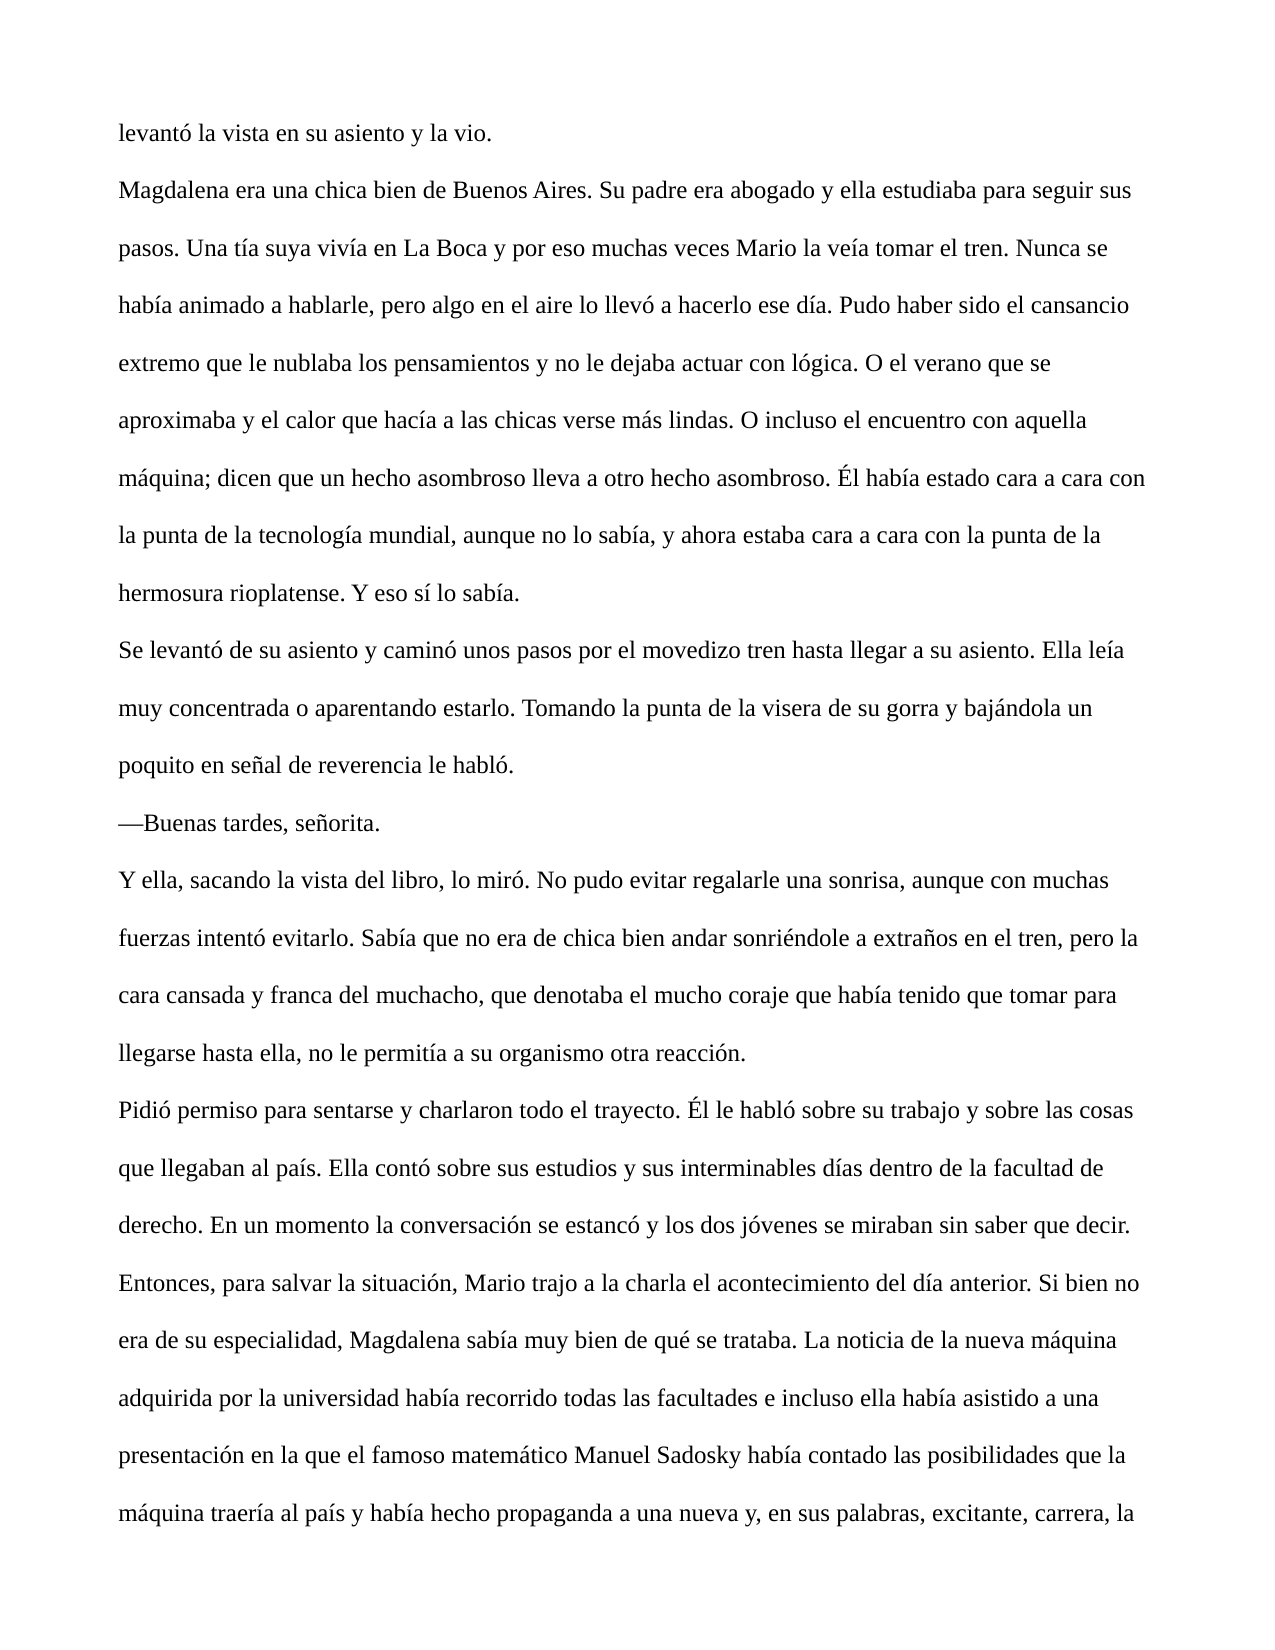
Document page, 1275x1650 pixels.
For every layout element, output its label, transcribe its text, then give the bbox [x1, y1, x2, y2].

text ―Buenas tardes, señorita. [118, 808, 1157, 837]
text levantó la vista en su asiento y la vio. [118, 118, 1157, 147]
text Y ella, sacando la vista del libro, lo miró. No pudo evitar regalarle una sonrisa, aunque con muchas fuerzas intentó evitarlo. Sabía que no era de chica bien andar sonriéndole a extraños en el tren, pero la cara cansada y franca del muchacho, que denotaba el mucho coraje que había tenido que tomar para llegarse hasta ella, no le permitía a su organismo otra reacción. [118, 866, 1157, 1067]
text Se levantó de su asiento y caminó unos pasos por el movedizo tren hasta llegar a su asiento. Ella leía muy concentrada o aparentando estarlo. Tomando la punta de la visera de su gorra y bajándola un poquito en señal de reverencia le habló. [118, 636, 1157, 779]
text Pidió permiso para sentarse y charlaron todo el trayecto. Él le habló sobre su trabajo y sobre las cosas que llegaban al país. Ella contó sobre sus estudios y sus interminables días dentro de la facultad de derecho. En un momento la conversación se estancó y los dos jóvenes se miraban sin saber que decir. Entonces, para salvar la situación, Mario trajo a la charla el acontecimiento del día anterior. Si bien no era de su especialidad, Magdalena sabía muy bien de qué se trataba. La noticia de la nueva máquina adquirida por la universidad había recorrido todas las facultades e incluso ella había asistido a una presentación en la que el famoso matemático Manuel Sadosky había contado las posibilidades que la máquina traería al país y había hecho propaganda a una nueva y, en sus palabras, excitante, carrera, la [118, 1096, 1157, 1527]
text Magdalena era una chica bien de Buenos Aires. Su padre era abogado y ella estudiaba para seguir sus pasos. Una tía suya vivía en La Boca y por eso muchas veces Mario la veía tomar el tren. Nunca se había animado a hablarle, pero algo en el aire lo llevó a hacerlo ese día. Pudo haber sido el cansancio extremo que le nublaba los pensamientos y no le dejaba actuar con lógica. O el verano que se aproximaba y el calor que hacía a las chicas verse más lindas. O incluso el encuentro con aquella máquina; dicen que un hecho asombroso lleva a otro hecho asombroso. Él había estado cara a cara con la punta de la tecnología mundial, aunque no lo sabía, y ahora estaba cara a cara con la punta de la hermosura rioplatense. Y eso sí lo sabía. [118, 176, 1157, 607]
